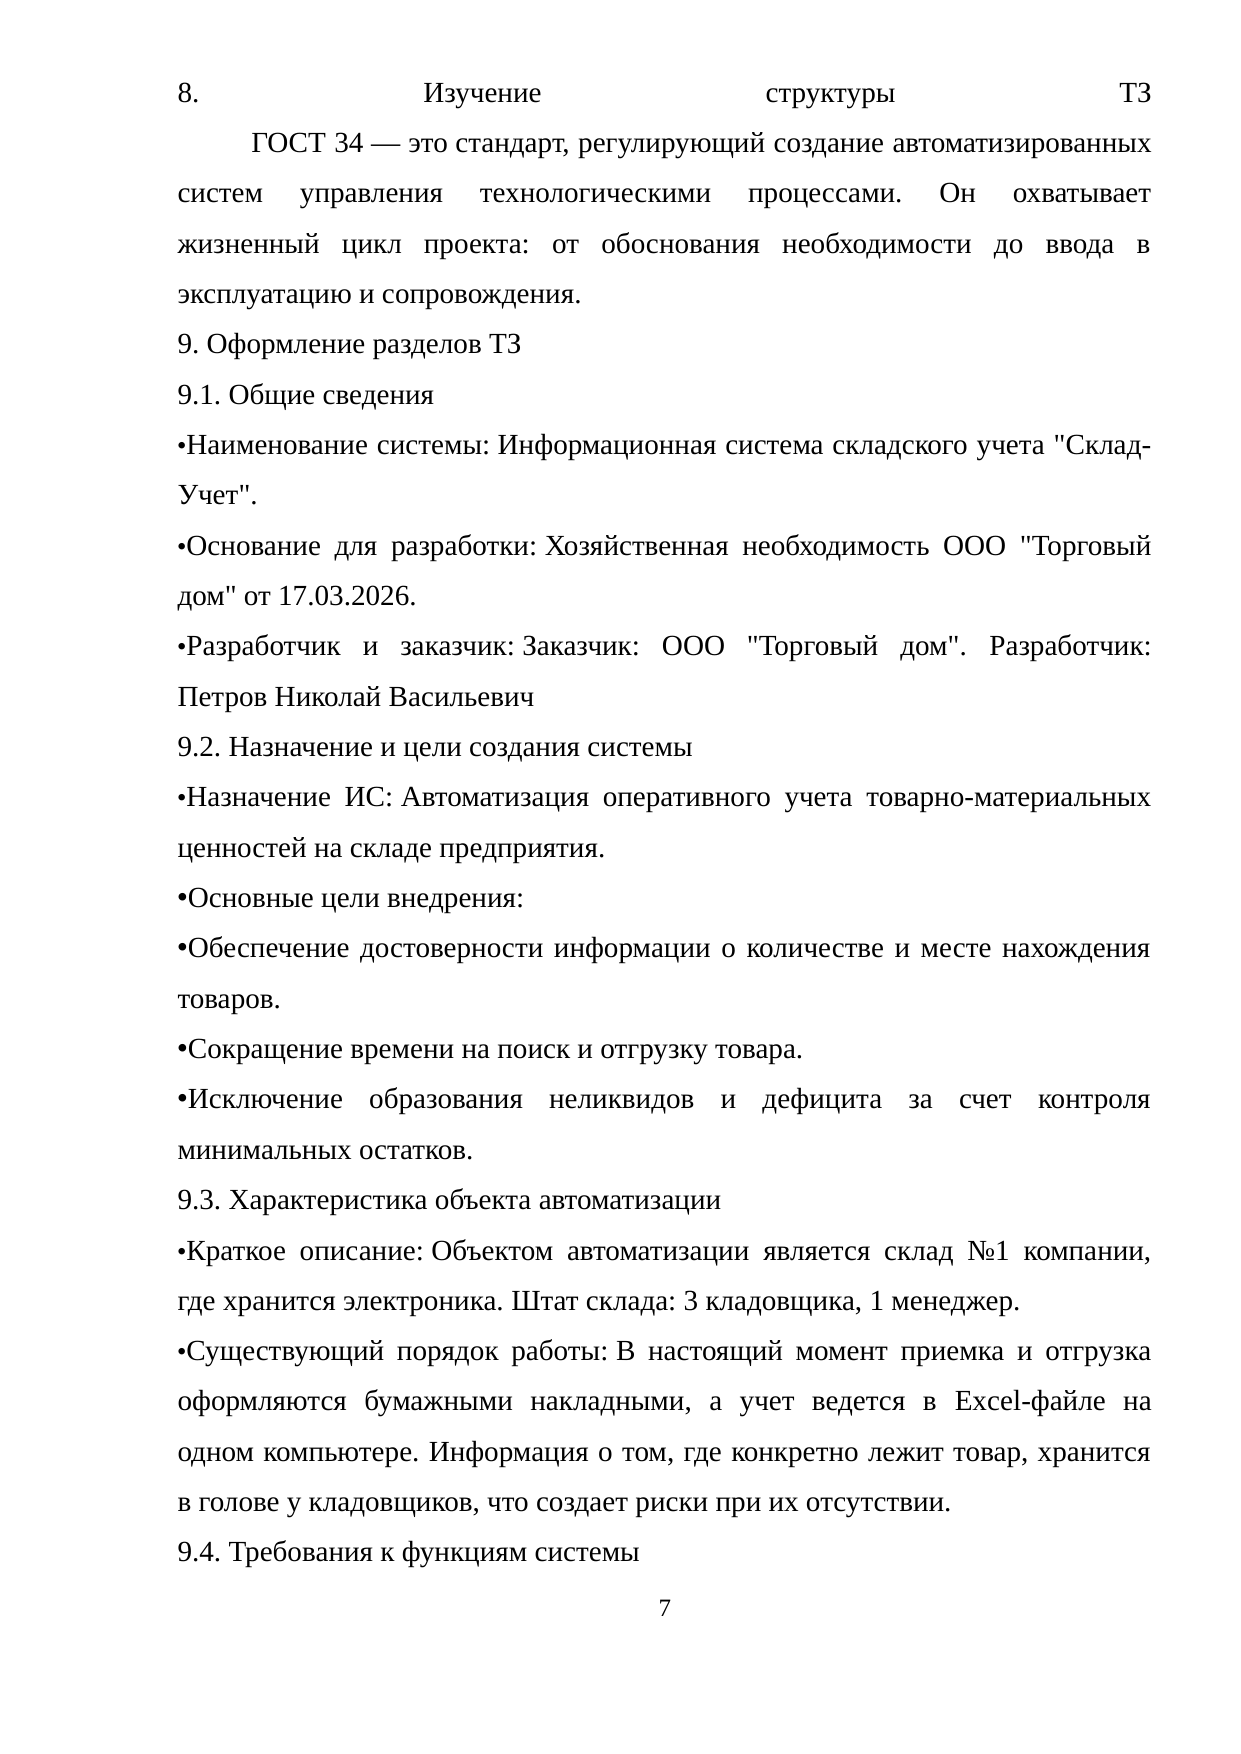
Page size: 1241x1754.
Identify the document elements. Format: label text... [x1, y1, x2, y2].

text 9.2. Назначение и цели создания системы [177, 729, 1152, 763]
list Наименование системы: Информационная система складского учета "Склад-Учет". [177, 427, 1152, 511]
text 9. Оформление разделов ТЗ [177, 327, 1152, 360]
list Основание для разработки: Хозяйственная необходимость ООО "Торговый дом" от 17.03.2026. [177, 528, 1152, 612]
text 9.4. Требования к функциям системы [177, 1534, 1152, 1568]
list Обеспечение достоверности информации о количестве и месте нахождения товаров. [177, 930, 1152, 1014]
text 9.3. Характеристика объекта автоматизации [177, 1182, 1152, 1216]
list Исключение образования неликвидов и дефицита за счет контроля минимальных остатков. [177, 1082, 1152, 1166]
list Разработчик и заказчик: Заказчик: ООО "Торговый дом". Разработчик: Петров Николай Васильевич [177, 628, 1152, 712]
list Назначение ИС: Автоматизация оперативного учета товарно-материальных ценностей на складе предприятия. [177, 779, 1152, 863]
list Основные цели внедрения: [177, 880, 1152, 914]
text 9.1. Общие сведения [177, 377, 1152, 410]
list Существующий порядок работы: В настоящий момент приемка и отгрузка оформляются бумажными накладными, а учет ведется в Excel-файле на одном компьютере. Информация о том, где конкретно лежит товар, хранится в голове у кладовщиков, что создает риски при их отсутствии. [177, 1333, 1152, 1518]
list Краткое описание: Объектом автоматизации является склад №1 компании, где хранится электроника. Штат склада: 3 кладовщика, 1 менеджер. [177, 1233, 1152, 1316]
list Сокращение времени на поиск и отгрузку товара. [177, 1031, 1152, 1065]
text 8. Изучение структуры ТЗ ГОСТ 34 — это стандарт, регулирующий создание автоматизированных систем управления технологическими процессами. Он охватывает жизненный цикл проекта: от обоснования необходимости до ввода в эксплуатацию и сопровождения. [177, 75, 1152, 310]
